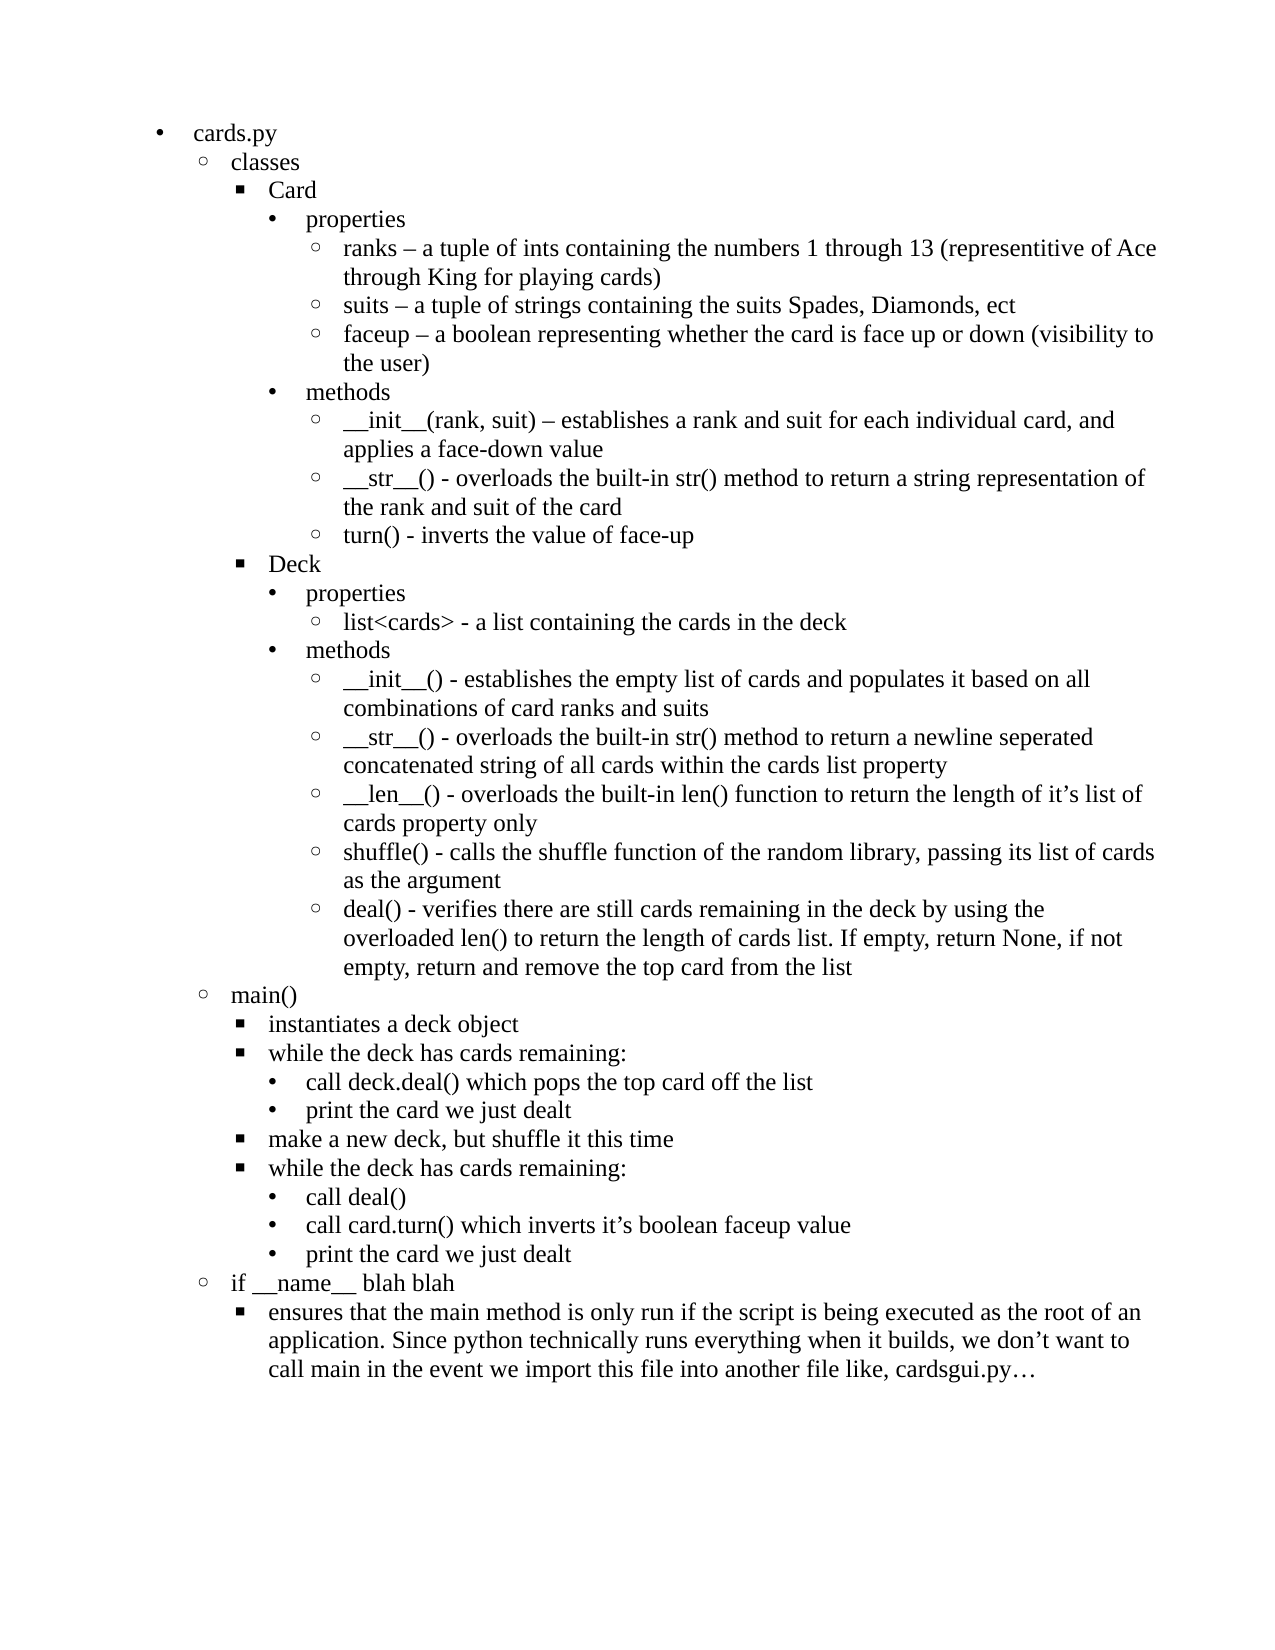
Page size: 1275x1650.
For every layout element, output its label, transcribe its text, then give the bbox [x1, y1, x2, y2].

list print the card we just dealt [268, 1239, 1157, 1268]
list suits – a tuple of strings containing the suits Spades, Diamonds, ect [306, 291, 1157, 319]
list properties [268, 578, 1157, 607]
list Card [231, 176, 1157, 204]
list ranks – a tuple of ints containing the numbers 1 through 13 (representitive of Ace through King for playing cards) [306, 233, 1157, 291]
list deal() - verifies there are still cards remaining in the deck by using the overloaded len() to return the length of cards list. If empty, return None, if not empty, return and remove the top card from the list [306, 894, 1157, 981]
list shuffle() - calls the shuffle function of the random library, passing its list of cards as the argument [306, 837, 1157, 894]
list if __name__ blah blah [193, 1268, 1157, 1297]
list main() [193, 981, 1157, 1009]
list make a new deck, but shuffle it this time [231, 1124, 1157, 1153]
list faceup – a boolean representing whether the card is face up or down (visibility to the user) [306, 319, 1157, 377]
list __init__(rank, suit) – establishes a rank and suit for each individual card, and applies a face-down value [306, 406, 1157, 463]
list while the deck has cards remaining: [231, 1038, 1157, 1067]
list call deal() [268, 1182, 1157, 1211]
list __str__() - overloads the built-in str() method to return a string representation of the rank and suit of the card [306, 463, 1157, 521]
list __len__() - overloads the built-in len() function to return the length of it’s list of cards property only [306, 779, 1157, 837]
list list<cards> - a list containing the cards in the deck [306, 607, 1157, 636]
list cards.py [156, 118, 1157, 147]
list call card.turn() which inverts it’s boolean faceup value [268, 1211, 1157, 1239]
list methods [268, 636, 1157, 664]
list properties [268, 204, 1157, 233]
list print the card we just dealt [268, 1096, 1157, 1124]
list methods [268, 377, 1157, 406]
list ensures that the main method is only run if the script is being executed as the root of an application. Since python technically runs everything when it builds, we don’t want to call main in the event we import this file into another file like, cardsgui.py… [231, 1297, 1157, 1383]
list Deck [231, 549, 1157, 578]
list instantiates a deck object [231, 1009, 1157, 1038]
list call deck.deal() which pops the top card off the list [268, 1067, 1157, 1096]
list __init__() - establishes the empty list of cards and populates it based on all combinations of card ranks and suits [306, 664, 1157, 722]
list __str__() - overloads the built-in str() method to return a newline seperated concatenated string of all cards within the cards list property [306, 722, 1157, 779]
list while the deck has cards remaining: [231, 1153, 1157, 1182]
list turn() - inverts the value of face-up [306, 521, 1157, 549]
list classes [193, 147, 1157, 176]
